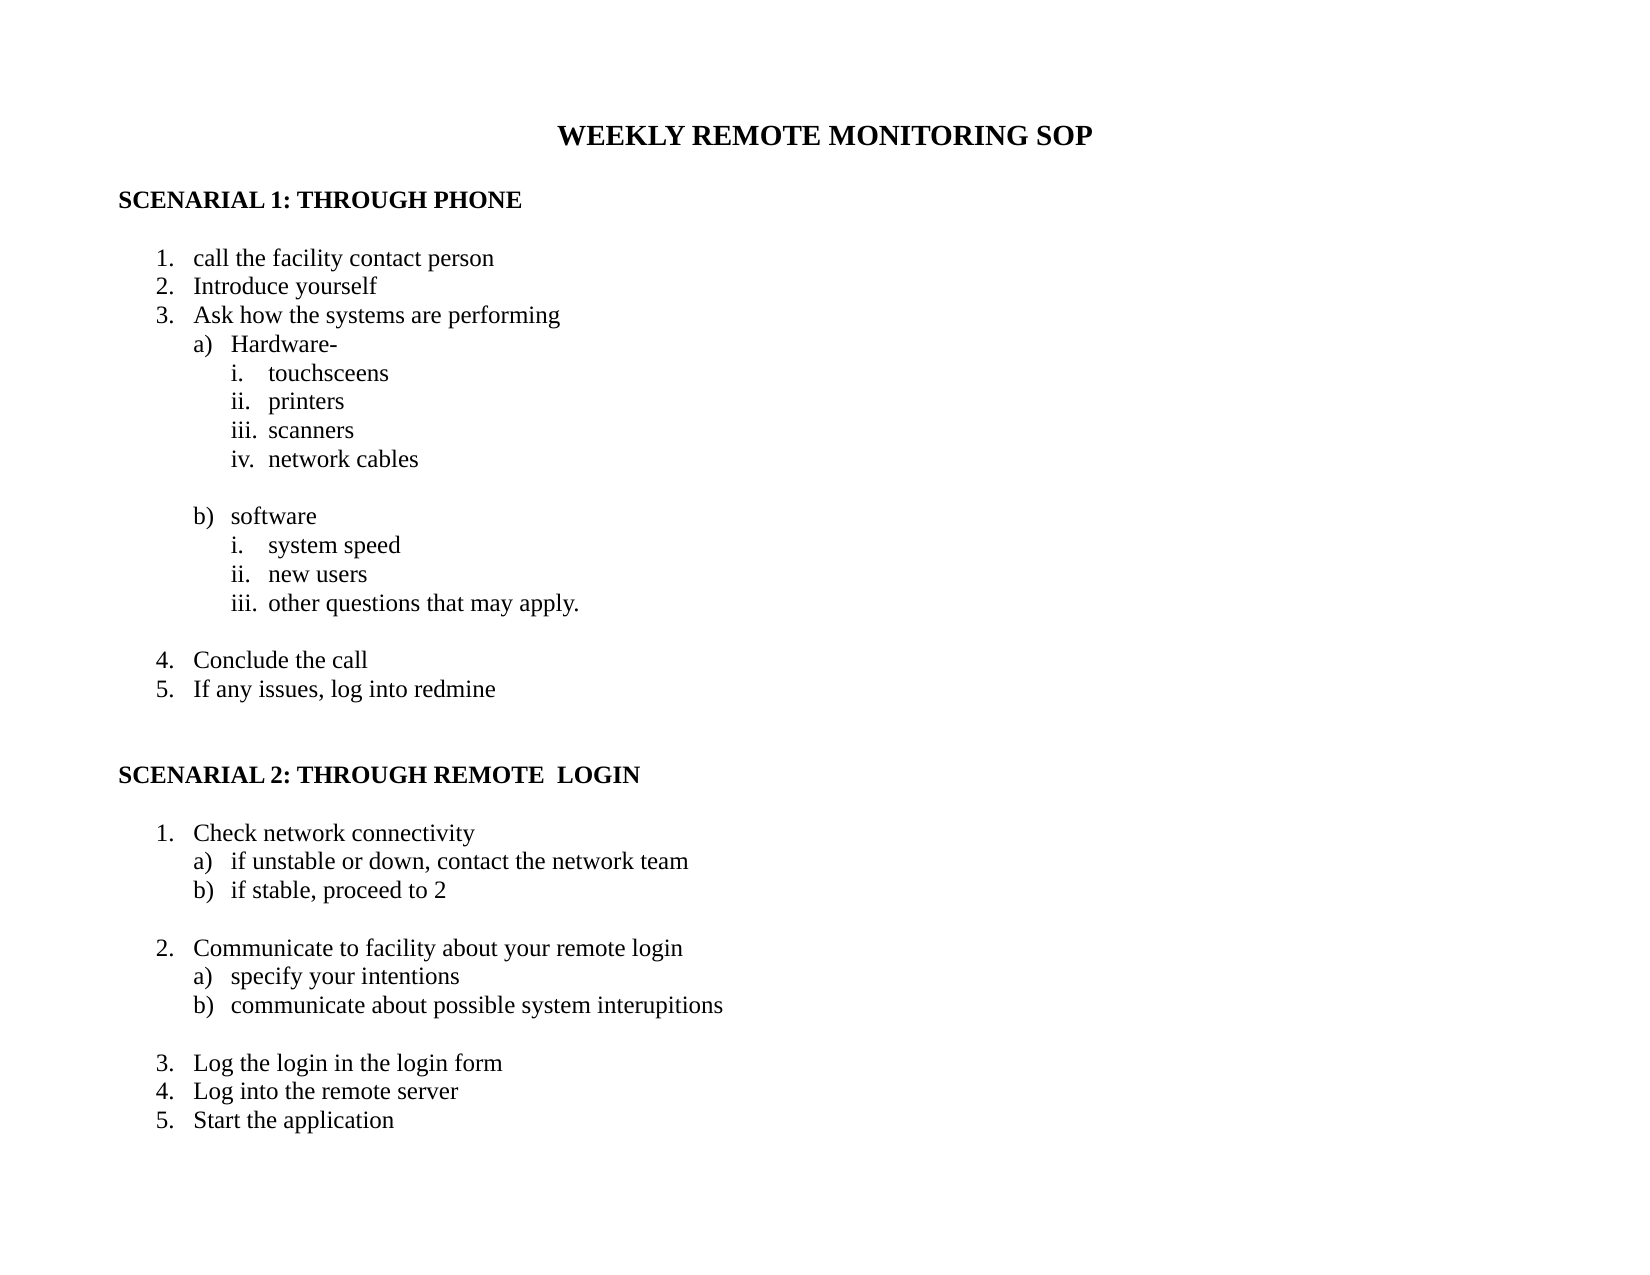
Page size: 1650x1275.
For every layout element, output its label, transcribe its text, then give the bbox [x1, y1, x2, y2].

list touchsceens [231, 358, 1532, 386]
list software [193, 501, 1532, 530]
text SCENARIAL 2: THROUGH REMOTE LOGIN [118, 760, 1532, 789]
text WEEKLY REMOTE MONITORING SOP [118, 118, 1532, 152]
list call the facility contact person [156, 243, 1532, 271]
list if stable, proceed to 2 [193, 875, 1532, 904]
list Log into the remote server [156, 1076, 1532, 1105]
list If any issues, log into redmine [156, 674, 1532, 703]
list Communicate to facility about your remote login [156, 933, 1532, 961]
list Introduce yourself [156, 271, 1532, 300]
list specify your intentions [193, 961, 1532, 990]
list Check network connectivity [156, 818, 1532, 846]
list scanners [231, 415, 1532, 444]
list Log the login in the login form [156, 1048, 1532, 1076]
list if unstable or down, contact the network team [193, 846, 1532, 875]
list printers [231, 386, 1532, 415]
list network cables [231, 444, 1532, 473]
list other questions that may apply. [231, 588, 1532, 616]
text SCENARIAL 1: THROUGH PHONE [118, 185, 1532, 214]
list Hardware- [193, 329, 1532, 358]
list communicate about possible system interupitions [193, 990, 1532, 1019]
list system speed [231, 530, 1532, 559]
list new users [231, 559, 1532, 588]
list Start the application [156, 1105, 1532, 1134]
list Conclude the call [156, 645, 1532, 674]
list Ask how the systems are performing [156, 300, 1532, 329]
